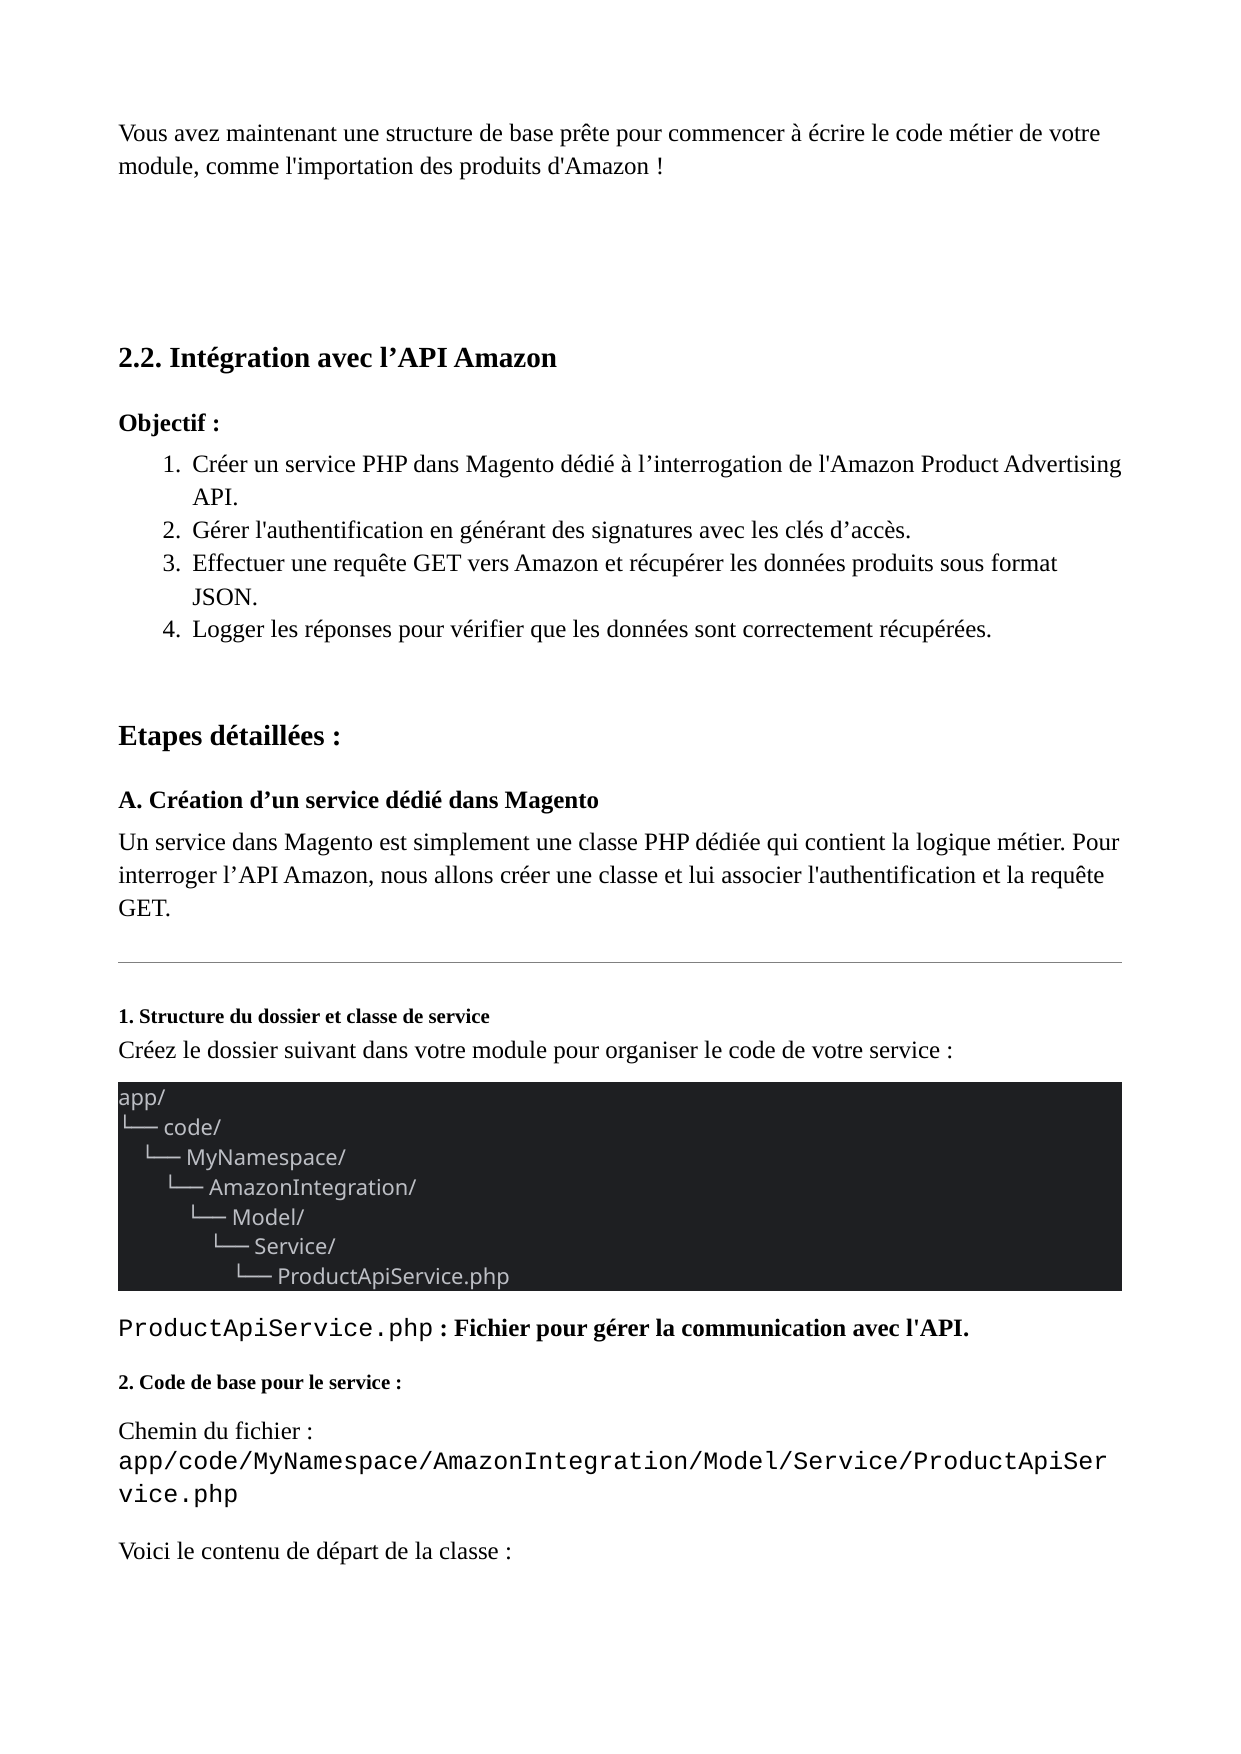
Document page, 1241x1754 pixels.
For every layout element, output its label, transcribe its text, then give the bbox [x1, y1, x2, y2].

subtitle Etapes détaillées : [118, 718, 1122, 751]
text Un service dans Magento est simplement une classe PHP dédiée qui contient la logique métier. Pour interroger l’API Amazon, nous allons créer une classe et lui associer l'authentification et la requête GET. [118, 827, 1122, 922]
text Créez le dossier suivant dans votre module pour organiser le code de votre service : [118, 1035, 1122, 1063]
subtitle A. Création d’un service dédié dans Magento [118, 786, 1122, 814]
list Créer un service PHP dans Magento dédié à l’interrogation de l'Amazon Product Advertising API. [162, 449, 1122, 511]
text Vous avez maintenant une structure de base prête pour commencer à écrire le code métier de votre module, comme l'importation des produits d'Amazon ! [118, 118, 1122, 180]
subtitle Objectif : [118, 408, 1122, 437]
subtitle 2.2. Intégration avec l’API Amazon [118, 340, 1122, 374]
list Effectuer une requête GET vers Amazon et récupérer les données produits sous format JSON. [162, 548, 1122, 610]
text app/ └── code/ └── MyNamespace/ └── AmazonIntegration/ └── Model/ └── Service/ └── ProductApiService.php [118, 1082, 1122, 1291]
text ProductApiService.php : Fichier pour gérer la communication avec l'API. [118, 1313, 1122, 1344]
text Chemin du fichier : app/code/MyNamespace/AmazonIntegration/Model/Service/ProductApiService.php [118, 1416, 1122, 1510]
subtitle 2. Code de base pour le service : [118, 1370, 1122, 1394]
text Voici le contenu de départ de la classe : [118, 1536, 1122, 1564]
list Logger les réponses pour vérifier que les données sont correctement récupérées. [162, 614, 1122, 643]
subtitle 1. Structure du dossier et classe de service [118, 1004, 1122, 1028]
list Gérer l'authentification en générant des signatures avec les clés d’accès. [162, 516, 1122, 544]
